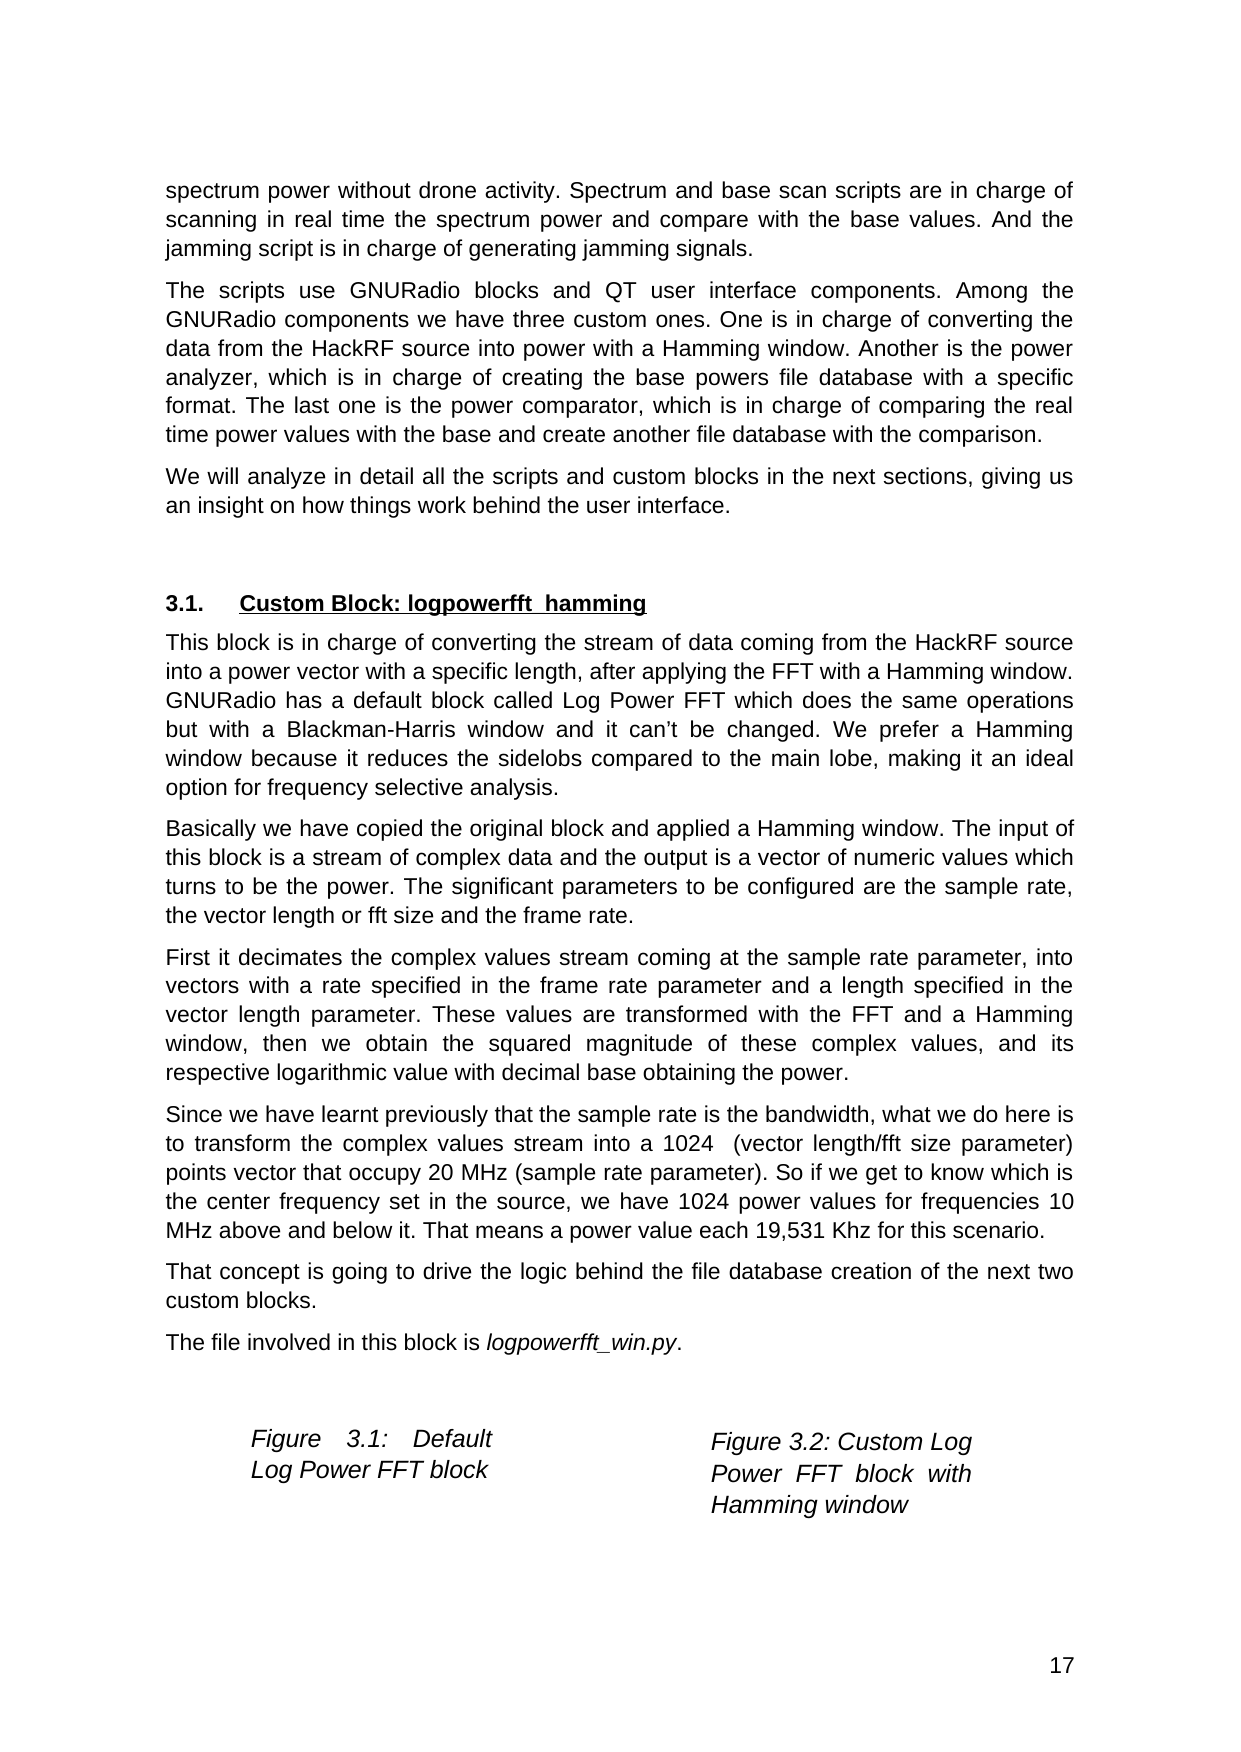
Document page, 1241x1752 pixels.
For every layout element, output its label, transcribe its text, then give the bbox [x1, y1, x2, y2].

text Since we have learnt previously that the sample rate is the bandwidth, what we do here is to transform the complex values stream into a 1024 (vector length/fft size parameter) points vector that occupy 20 MHz (sample rate parameter). So if we get to know which is the center frequency set in the source, we have 1024 power values for frequencies 10 MHz above and below it. That means a power value each 19,531 Khz for this scenario. [165, 1101, 1075, 1243]
subtitle Custom Block: logpowerfft_hamming [165, 587, 1075, 616]
text The scripts use GNURadio blocks and QT user interface components. Among the GNURadio components we have three custom ones. One is in charge of converting the data from the HackRF source into power with a Hamming window. Another is the power analyzer, which is in charge of creating the base powers file database with a specific format. The last one is the power comparator, which is in charge of comparing the real time power values with the base and create another file database with the comparison. [165, 277, 1075, 448]
text First it decimates the complex values stream coming at the sample rate parameter, into vectors with a rate specified in the frame rate parameter and a length specified in the vector length parameter. These values are transformed with the FFT and a Hamming window, then we obtain the squared magnitude of these complex values, and its respective logarithmic value with decimal base obtaining the power. [165, 943, 1075, 1086]
text We will analyze in detail all the scripts and custom blocks in the next sections, giving us an insight on how things work behind the user interface. [165, 463, 1075, 518]
text spectrum power without drone activity. Spectrum and base scan scripts are in charge of scanning in real time the spectrum power and compare with the base values. And the jamming script is in charge of generating jamming signals. [165, 177, 1075, 261]
text The file involved in this block is logpowerfft_win.py. [165, 1328, 1075, 1355]
text Basically we have copied the original block and applied a Hamming window. The input of this block is a stream of complex data and the output is a vector of numeric values which turns to be the power. The significant parameters to be configured are the sample rate, the vector length or fft size and the frame rate. [165, 815, 1075, 928]
text That concept is going to drive the logic behind the file database creation of the next two custom blocks. [165, 1258, 1075, 1313]
text Figure 3.2: Custom Log Power FFT block with Hamming window [711, 1427, 975, 1519]
text Figure 3.1: Default Log Power FFT block [251, 1424, 494, 1484]
text This block is in charge of converting the stream of data coming from the HackRF source into a power vector with a specific length, after applying the FFT with a Hamming window. GNURadio has a default block called Log Power FFT which does the same operations but with a Blackman-Harris window and it can’t be changed. We prefer a Hamming window because it reduces the sidelobs compared to the main lobe, making it an ideal option for frequency selective analysis. [165, 629, 1075, 800]
